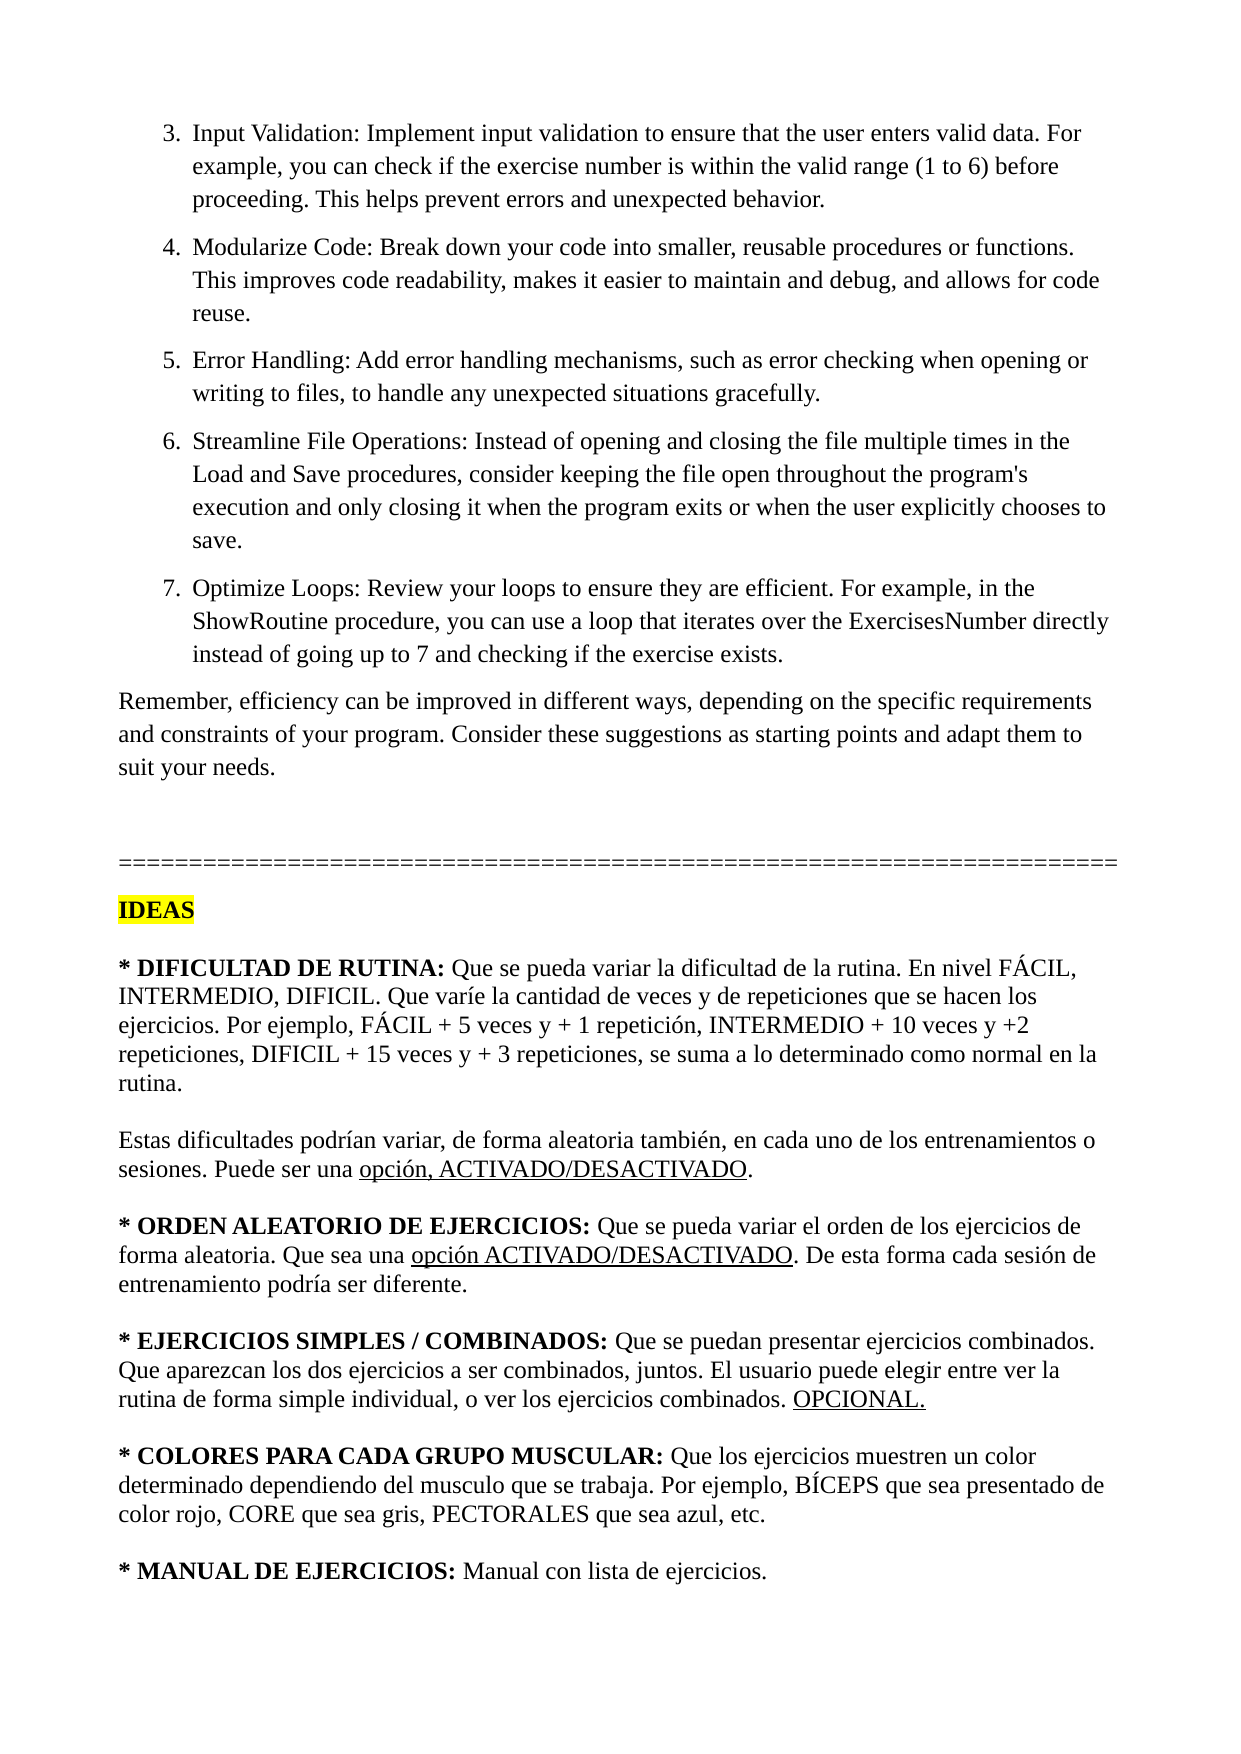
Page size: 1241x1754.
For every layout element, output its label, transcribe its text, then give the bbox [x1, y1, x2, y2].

text ======================================================================= [118, 848, 1122, 876]
text IDEAS [118, 895, 1122, 924]
text Estas dificultades podrían variar, de forma aleatoria también, en cada uno de los entrenamientos o sesiones. Puede ser una opción, ACTIVADO/DESACTIVADO. [118, 1125, 1122, 1183]
text Remember, efficiency can be improved in different ways, depending on the specific requirements and constraints of your program. Consider these suggestions as starting points and adapt them to suit your needs. [118, 686, 1122, 781]
text * EJERCICIOS SIMPLES / COMBINADOS: Que se puedan presentar ejercicios combinados. Que aparezcan los dos ejercicios a ser combinados, juntos. El usuario puede elegir entre ver la rutina de forma simple individual, o ver los ejercicios combinados. OPCIONAL. [118, 1326, 1122, 1413]
list Modularize Code: Break down your code into smaller, reusable procedures or functions. This improves code readability, makes it easier to maintain and debug, and allows for code reuse. [162, 232, 1122, 327]
text * MANUAL DE EJERCICIOS: Manual con lista de ejercicios. [118, 1556, 1122, 1585]
text * DIFICULTAD DE RUTINA: Que se pueda variar la dificultad de la rutina. En nivel FÁCIL, INTERMEDIO, DIFICIL. Que varíe la cantidad de veces y de repeticiones que se hacen los ejercicios. Por ejemplo, FÁCIL + 5 veces y + 1 repetición, INTERMEDIO + 10 veces y +2 repeticiones, DIFICIL + 15 veces y + 3 repeticiones, se suma a lo determinado como normal en la rutina. [118, 953, 1122, 1096]
list Error Handling: Add error handling mechanisms, such as error checking when opening or writing to files, to handle any unexpected situations gracefully. [162, 345, 1122, 407]
list Optimize Loops: Review your loops to ensure they are efficient. For example, in the ShowRoutine procedure, you can use a loop that iterates over the ExercisesNumber directly instead of going up to 7 and checking if the exercise exists. [162, 573, 1122, 667]
list Input Validation: Implement input validation to ensure that the user enters valid data. For example, you can check if the exercise number is within the valid range (1 to 6) before proceeding. This helps prevent errors and unexpected behavior. [162, 118, 1122, 213]
text * ORDEN ALEATORIO DE EJERCICIOS: Que se pueda variar el orden de los ejercicios de forma aleatoria. Que sea una opción ACTIVADO/DESACTIVADO. De esta forma cada sesión de entrenamiento podría ser diferente. [118, 1211, 1122, 1298]
list Streamline File Operations: Instead of opening and closing the file multiple times in the Load and Save procedures, consider keeping the file open throughout the program's execution and only closing it when the program exits or when the user explicitly chooses to save. [162, 426, 1122, 554]
text * COLORES PARA CADA GRUPO MUSCULAR: Que los ejercicios muestren un color determinado dependiendo del musculo que se trabaja. Por ejemplo, BÍCEPS que sea presentado de color rojo, CORE que sea gris, PECTORALES que sea azul, etc. [118, 1441, 1122, 1528]
